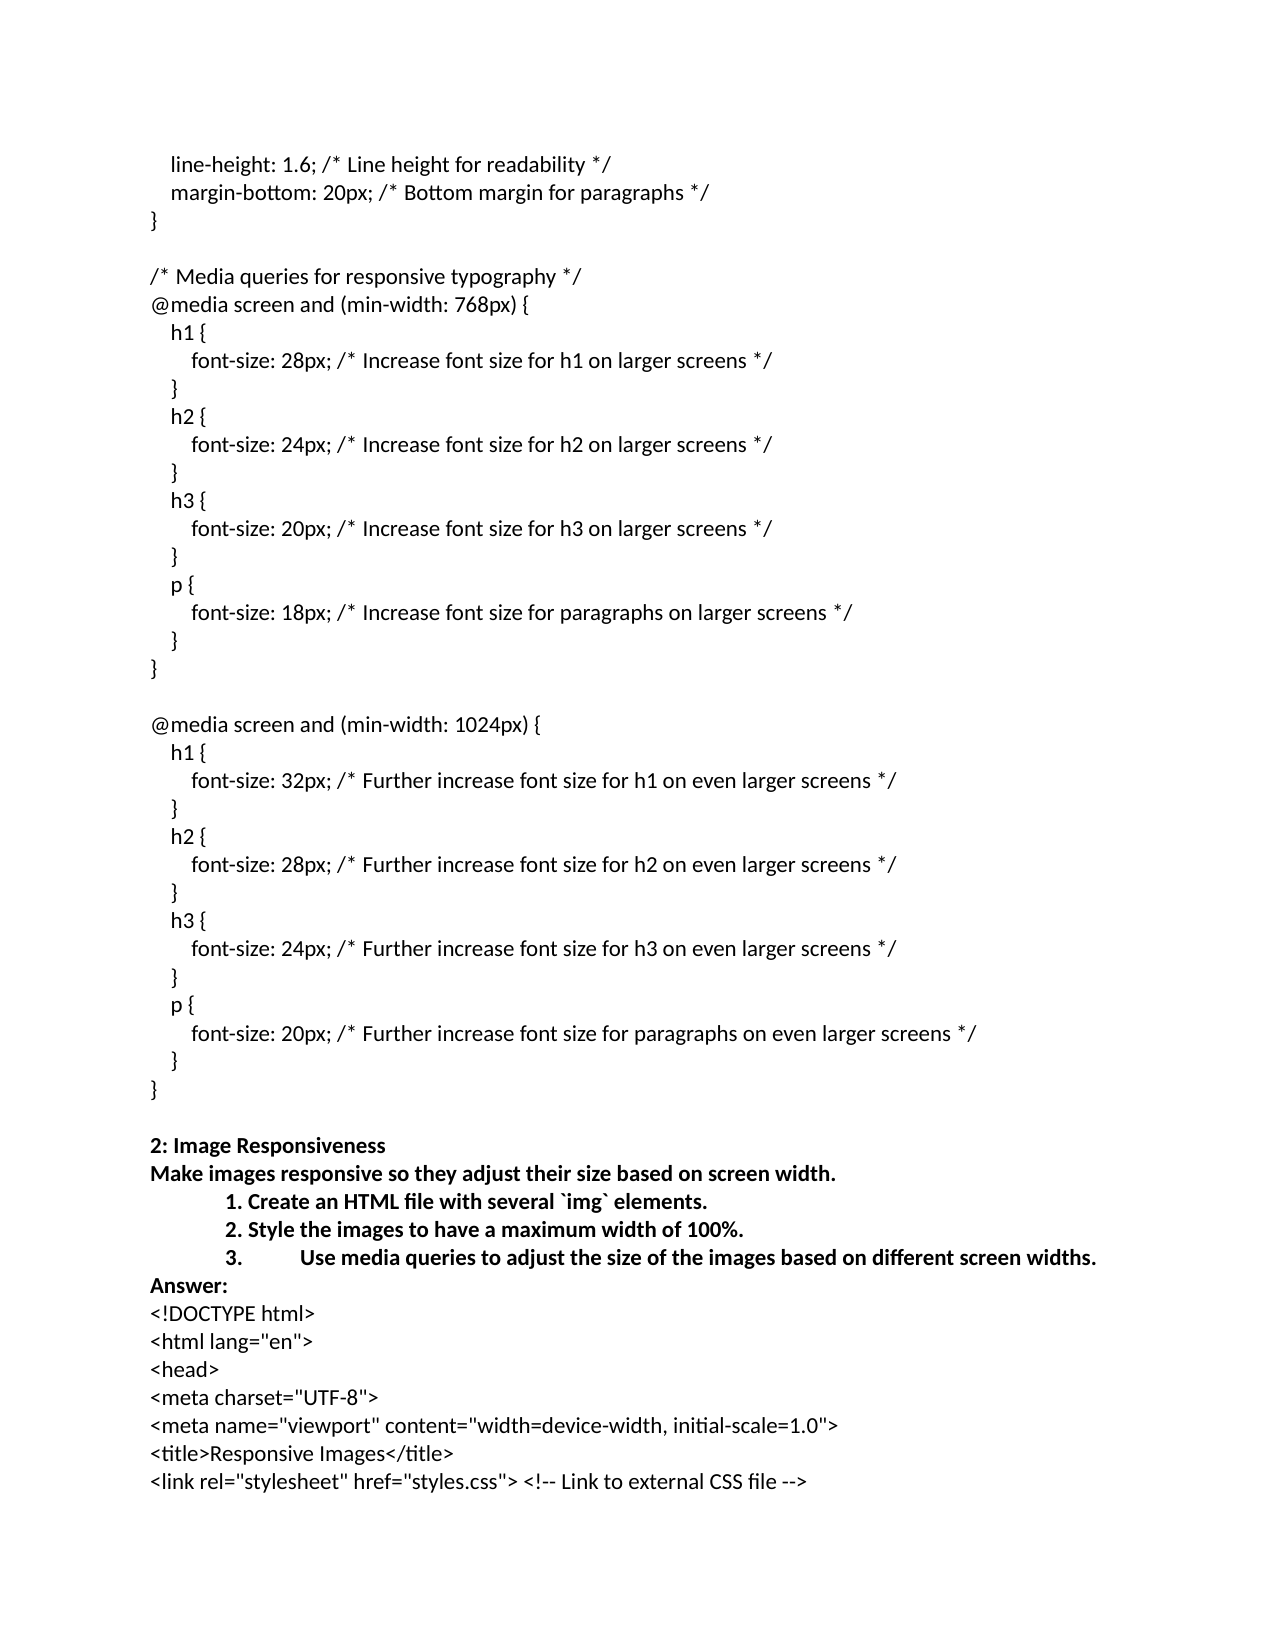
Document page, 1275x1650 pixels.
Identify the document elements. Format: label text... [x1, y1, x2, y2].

text <meta name="viewport" content="width=device-width, initial-scale=1.0"> [150, 1411, 1125, 1439]
text <html lang="en"> [150, 1327, 1125, 1355]
text font-size: 32px; /* Further increase font size for h1 on even larger screens */ [150, 766, 1125, 794]
text } [150, 458, 1125, 486]
text line-height: 1.6; /* Line height for readability */ [150, 150, 1125, 178]
text } [150, 1047, 1125, 1075]
text } [150, 1075, 1125, 1103]
text <meta charset="UTF-8"> [150, 1383, 1125, 1411]
text Make images responsive so they adjust their size based on screen width. [150, 1159, 1125, 1187]
text } [150, 206, 1125, 234]
text 2. Style the images to have a maximum width of 100%. [225, 1215, 1125, 1243]
text <title>Responsive Images</title> [150, 1439, 1125, 1467]
text font-size: 20px; /* Increase font size for h3 on larger screens */ [150, 514, 1125, 542]
text h2 { [150, 822, 1125, 851]
text <!DOCTYPE html> [150, 1299, 1125, 1327]
list Answer: [150, 1271, 1125, 1299]
text /* Media queries for responsive typography */ [150, 262, 1125, 290]
text h1 { [150, 738, 1125, 766]
text h2 { [150, 402, 1125, 430]
text margin-bottom: 20px; /* Bottom margin for paragraphs */ [150, 178, 1125, 206]
text @media screen and (min-width: 1024px) { [150, 710, 1125, 738]
text } [150, 794, 1125, 822]
text @media screen and (min-width: 768px) { [150, 290, 1125, 318]
text font-size: 18px; /* Increase font size for paragraphs on larger screens */ [150, 598, 1125, 626]
text h3 { [150, 486, 1125, 514]
text } [150, 963, 1125, 991]
text font-size: 28px; /* Further increase font size for h2 on even larger screens */ [150, 851, 1125, 878]
text } [150, 542, 1125, 570]
text font-size: 20px; /* Further increase font size for paragraphs on even larger screens */ [150, 1019, 1125, 1047]
list Use media queries to adjust the size of the images based on different screen widths. [225, 1243, 1125, 1271]
text 1. Create an HTML file with several `img` elements. [225, 1187, 1125, 1215]
text <head> [150, 1355, 1125, 1383]
text h3 { [150, 907, 1125, 934]
text p { [150, 991, 1125, 1019]
text } [150, 374, 1125, 402]
text p { [150, 570, 1125, 598]
text font-size: 24px; /* Further increase font size for h3 on even larger screens */ [150, 934, 1125, 963]
text h1 { [150, 318, 1125, 346]
text font-size: 24px; /* Increase font size for h2 on larger screens */ [150, 430, 1125, 458]
text } [150, 878, 1125, 907]
text <link rel="stylesheet" href="styles.css"> <!-- Link to external CSS file --> [150, 1467, 1125, 1495]
text } [150, 654, 1125, 682]
text 2: Image Responsiveness [150, 1131, 1125, 1159]
text } [150, 626, 1125, 654]
text font-size: 28px; /* Increase font size for h1 on larger screens */ [150, 346, 1125, 374]
